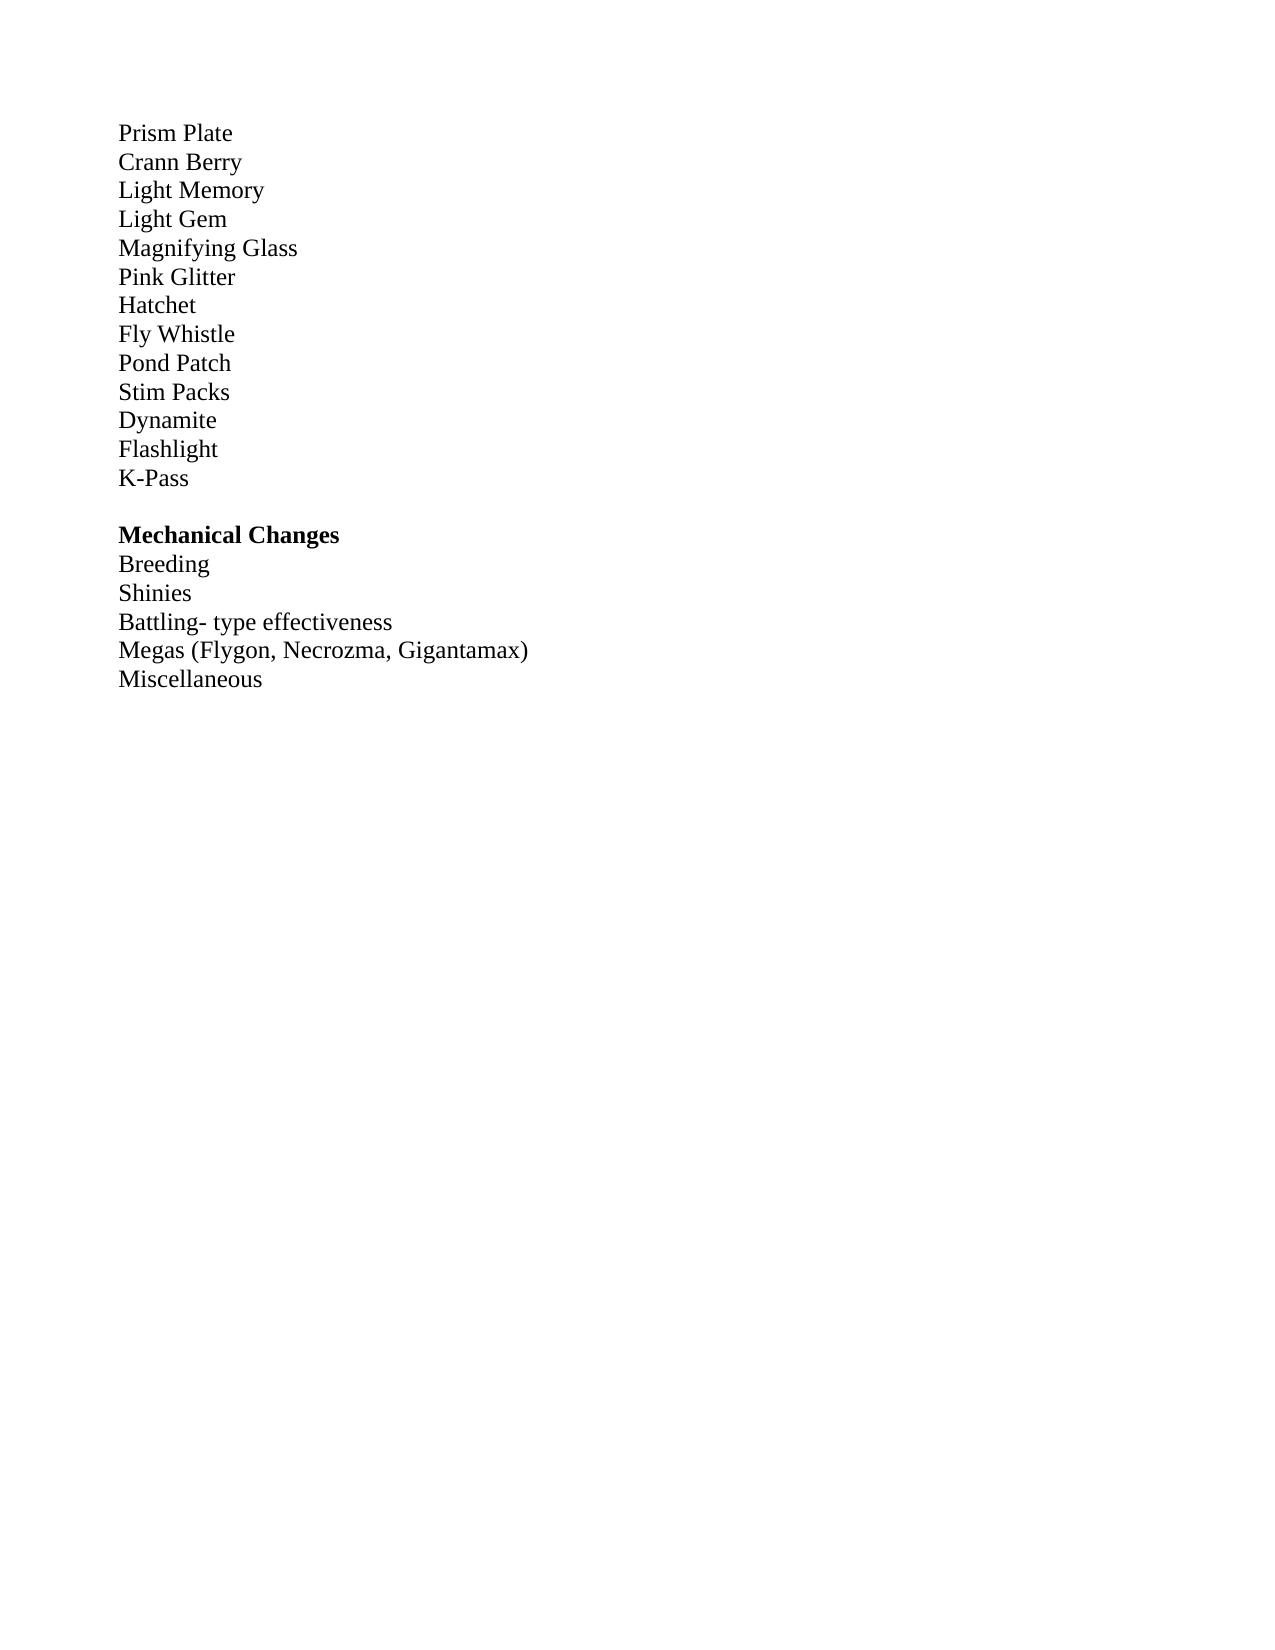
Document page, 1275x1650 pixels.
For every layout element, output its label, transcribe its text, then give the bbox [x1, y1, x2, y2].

text K-Pass [118, 463, 623, 492]
text Mechanical Changes [118, 521, 623, 549]
text Breeding [118, 549, 623, 578]
text Stim Packs [118, 377, 623, 406]
text Shinies [118, 578, 623, 607]
text Dynamite [118, 406, 623, 434]
text Battling- type effectiveness [118, 607, 623, 636]
text Light Gem [118, 204, 623, 233]
text Flashlight [118, 434, 623, 463]
text Fly Whistle [118, 319, 623, 348]
text Light Memory [118, 176, 623, 204]
text Megas (Flygon, Necrozma, Gigantamax) [118, 636, 623, 664]
text Magnifying Glass [118, 233, 623, 262]
text Pink Glitter [118, 262, 623, 291]
text Miscellaneous [118, 664, 623, 693]
text Crann Berry [118, 147, 623, 176]
text Prism Plate [118, 118, 623, 147]
text Pond Patch [118, 348, 623, 377]
text Hatchet [118, 291, 623, 319]
